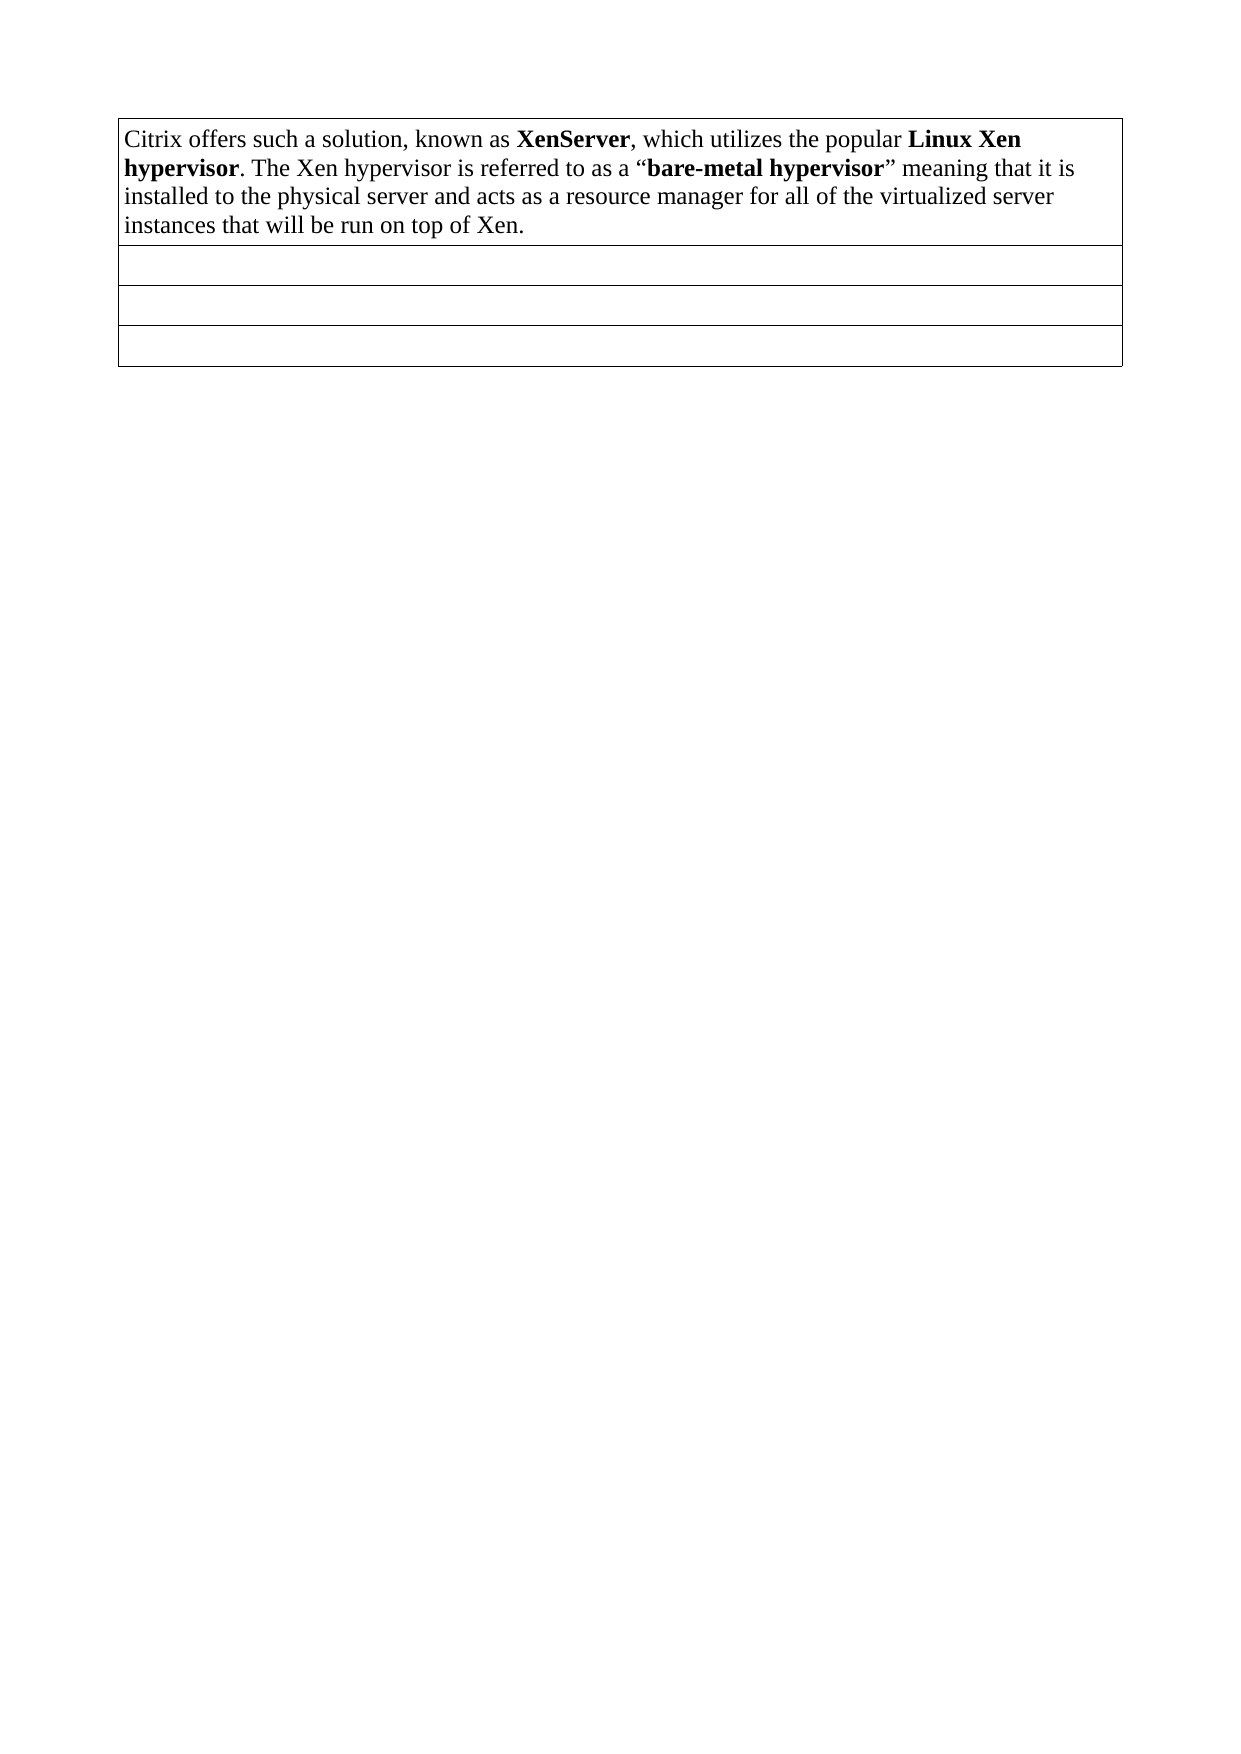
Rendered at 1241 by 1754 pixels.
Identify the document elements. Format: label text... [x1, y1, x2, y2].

table_cell [119, 286, 1122, 325]
table_cell [119, 246, 1122, 285]
table_header Citrix offers such a solution, known as XenServer, which utilizes the popular Linux Xen hypervisor. The Xen hypervisor is referred to as a “bare-metal hypervisor” meaning that it is installed to the physical server and acts as a resource manager for all of the virtualized server instances that will be run on top of Xen. [119, 119, 1122, 245]
table_cell [119, 326, 1122, 366]
